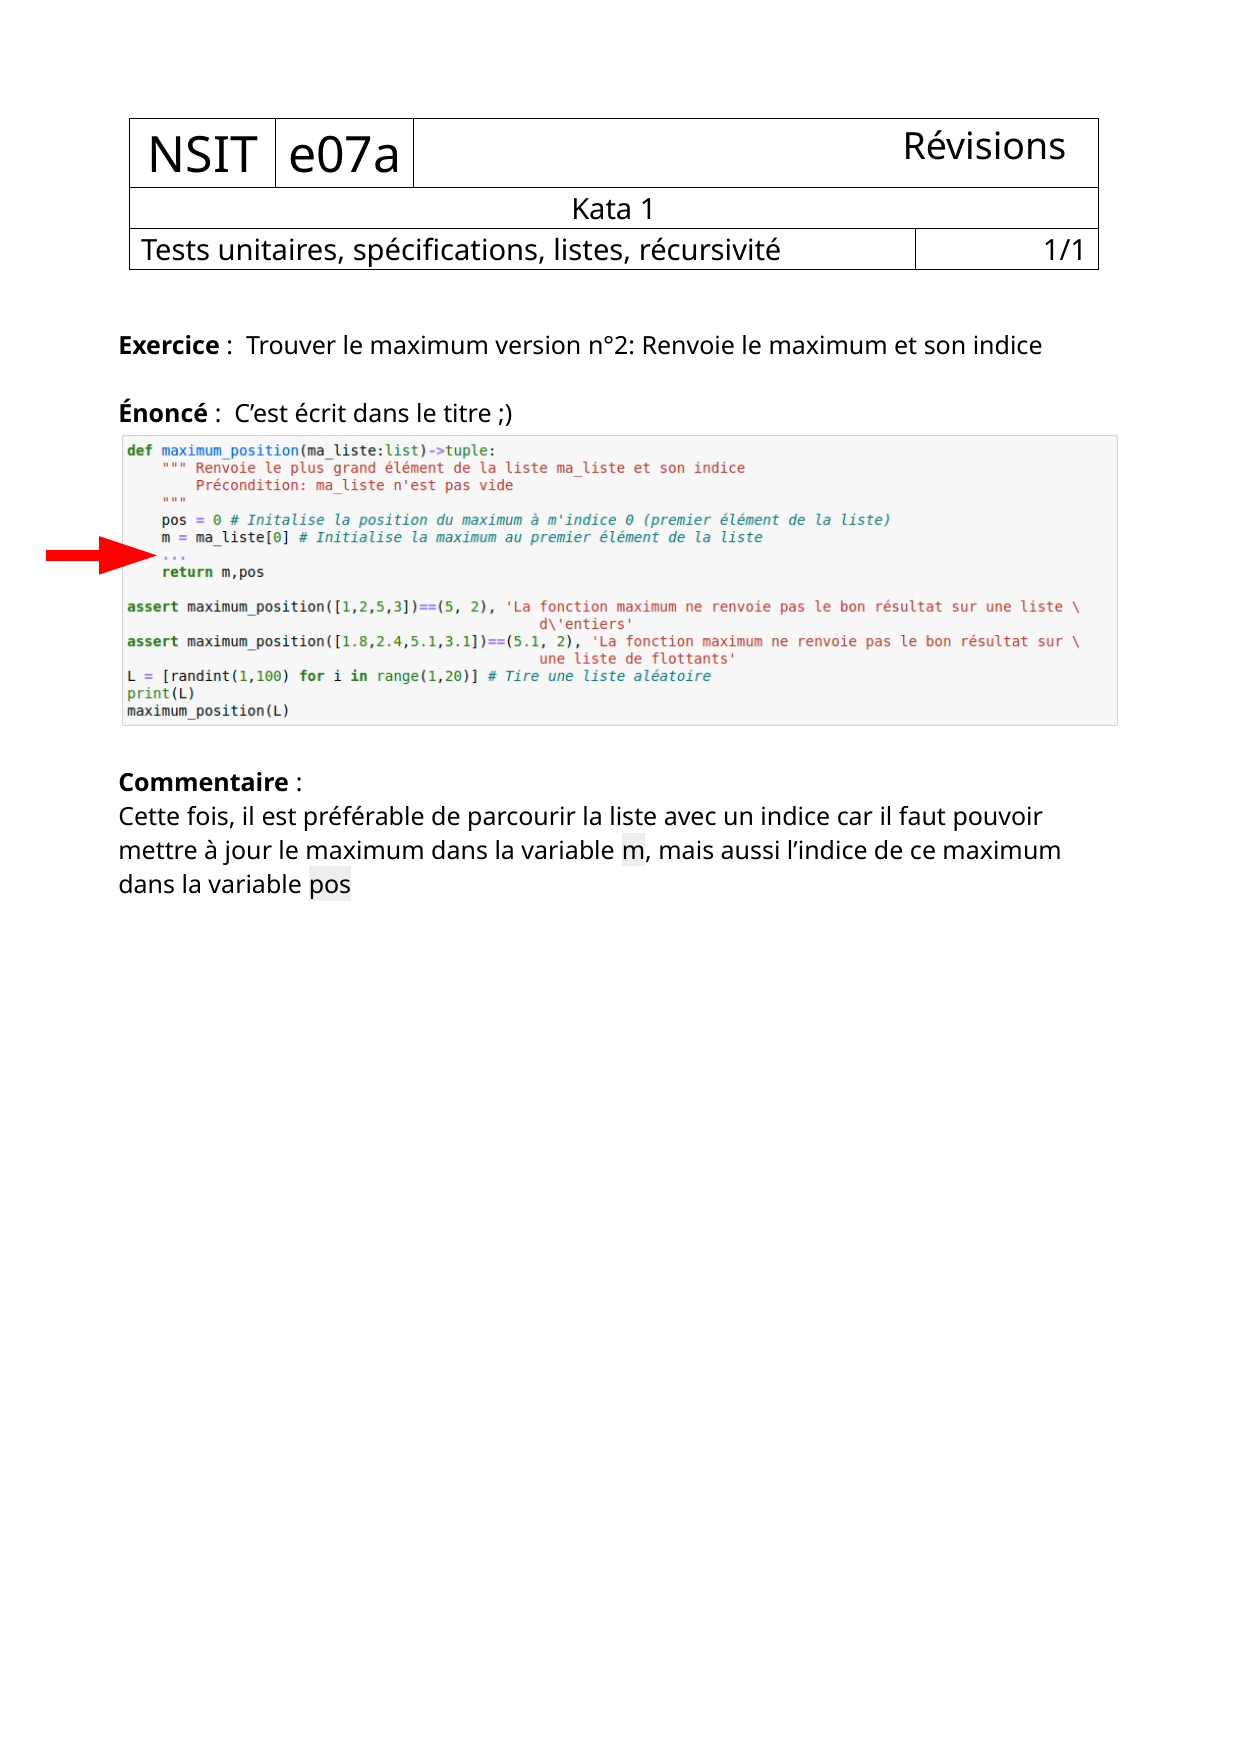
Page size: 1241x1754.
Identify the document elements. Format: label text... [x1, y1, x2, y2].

text Cette fois, il est préférable de parcourir la liste avec un indice car il faut pouvoir mettre à jour le maximum dans la variable m, mais aussi l’indice de ce maximum dans la variable pos [118, 798, 1122, 901]
picture [118, 430, 1123, 731]
text Commentaire : [118, 764, 1122, 798]
text Énoncé : C’est écrit dans le titre ;) [118, 396, 1122, 430]
text Exercice : Trouver le maximum version n°2: Renvoie le maximum et son indice [118, 328, 1122, 362]
